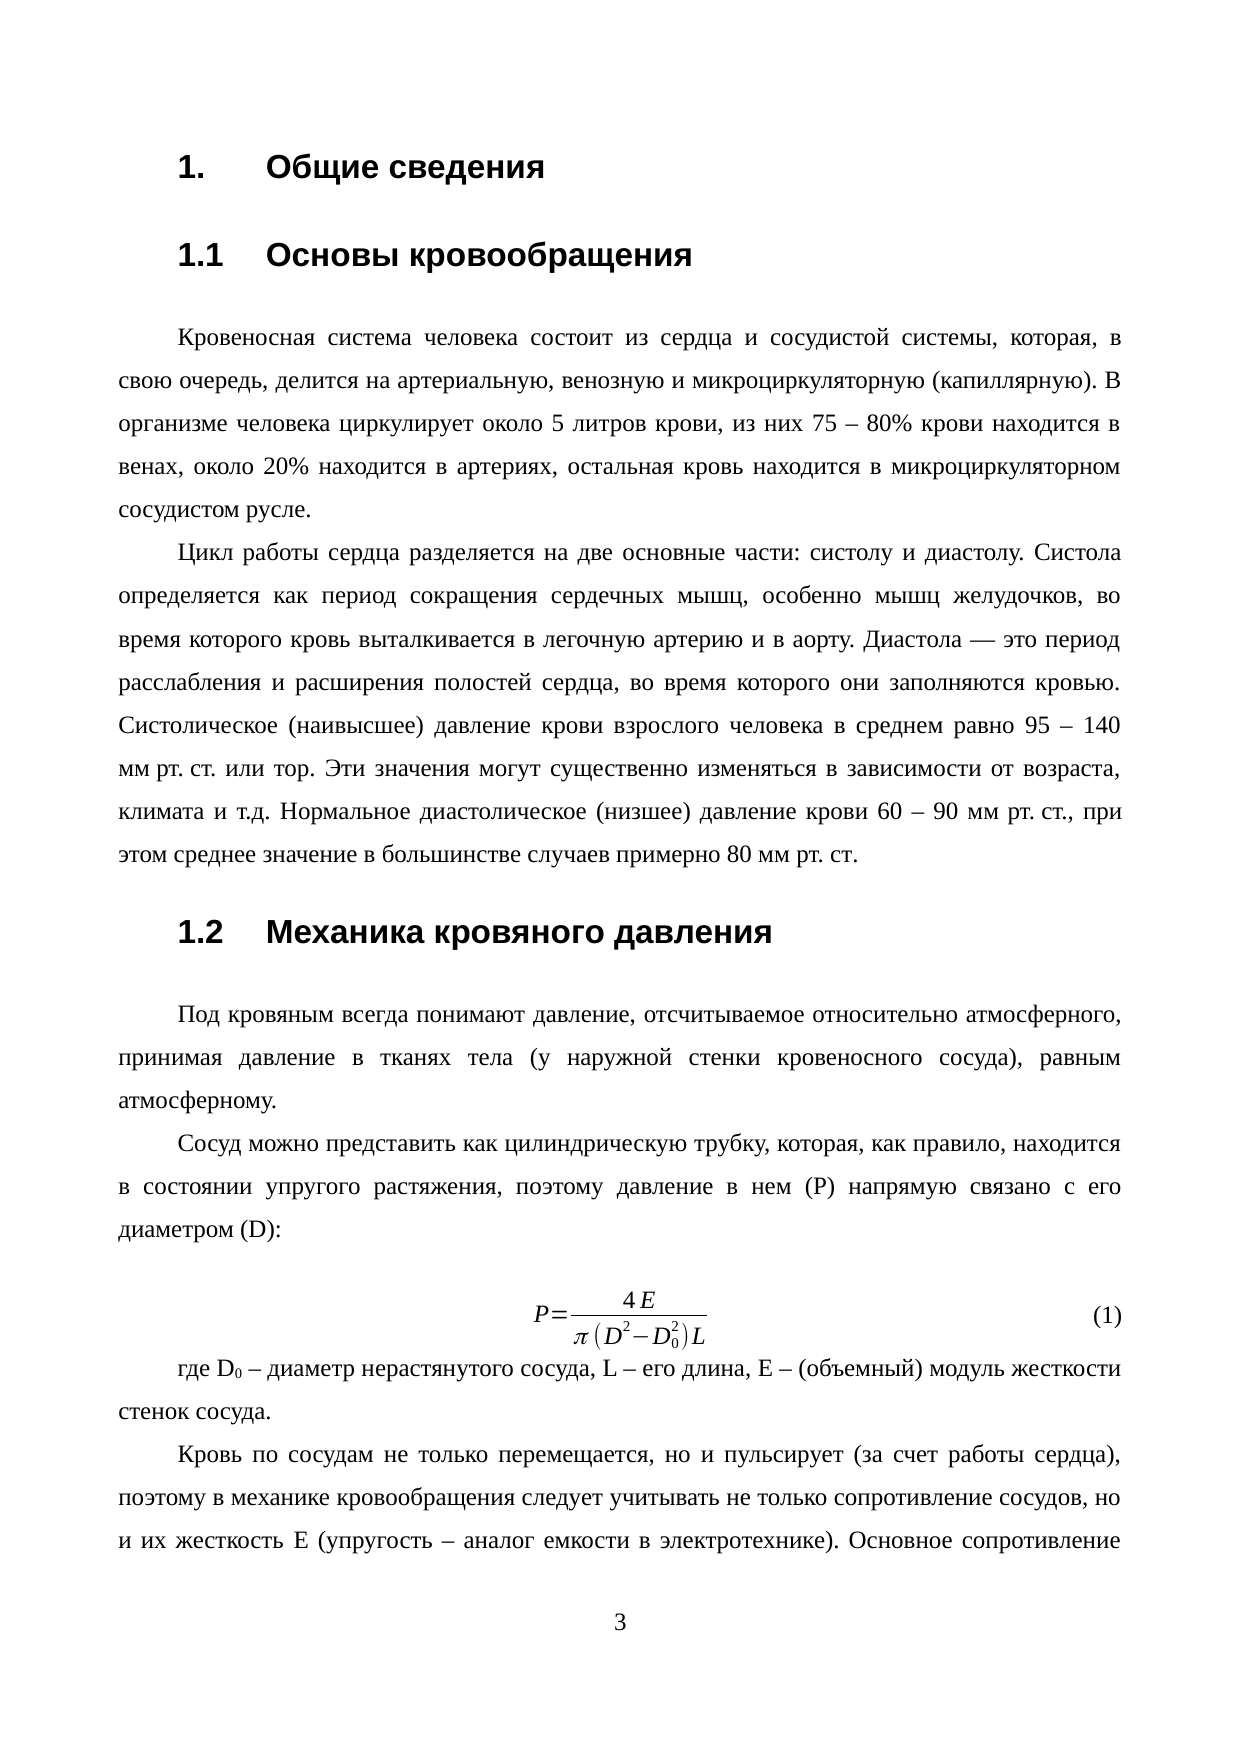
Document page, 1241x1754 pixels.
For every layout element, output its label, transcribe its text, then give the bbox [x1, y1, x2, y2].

text Кровь по сосудам не только перемещается, но и пульсирует (за счет работы сердца), поэтому в механике кровообращения следует учитывать не только сопротивление сосудов, но и их жесткость E (упругость – аналог емкости в электротехнике). Основное сопротивление [118, 1439, 1122, 1554]
text где D0 – диаметр нерастянутого сосуда, L – его длина, E – (объемный) модуль жесткости стенок сосуда. [118, 1353, 1122, 1424]
text Сосуд можно представить как цилиндрическую трубку, которая, как правило, находится в состоянии упругого растяжения, поэтому давление в нем (P) напрямую связано с его диаметром (D): [118, 1128, 1122, 1243]
subtitle Общие сведения [118, 148, 1122, 186]
text (1) [118, 1286, 1122, 1353]
text Под кровяным всегда понимают давление, отсчитываемое относительно атмосферного, принимая давление в тканях тела (у наружной стенки кровеносного сосуда), равным атмосферному. [118, 999, 1122, 1114]
text Цикл работы сердца разделяется на две основные части: систолу и диастолу. Систола определяется как период сокращения сердечных мышц, особенно мышц желудочков, во время которого кровь выталкивается в легочную артерию и в аорту. Диастола — это период расслабления и расширения полостей сердца, во время которого они заполняются кровью. Систолическое (наивысшее) давление крови взрослого человека в среднем равно 95 – 140 мм рт. ст. или тор. Эти значения могут существенно изменяться в зависимости от возраста, климата и т.д. Нормальное диастолическое (низшее) давление крови 60 – 90 мм рт. ст., при этом среднее значение в большинстве случаев примерно 80 мм рт. ст. [118, 537, 1122, 868]
text Кровеносная система человека состоит из сердца и сосудистой системы, которая, в свою очередь, делится на артериальную, венозную и микроциркуляторную (капиллярную). В организме человека циркулирует около 5 литров крови, из них 75 – 80% крови находится в венах, около 20% находится в артериях, остальная кровь находится в микроциркуляторном сосудистом русле. [118, 322, 1122, 523]
subtitle Механика кровяного давления [118, 912, 1122, 950]
subtitle Основы кровообращения [118, 235, 1122, 273]
